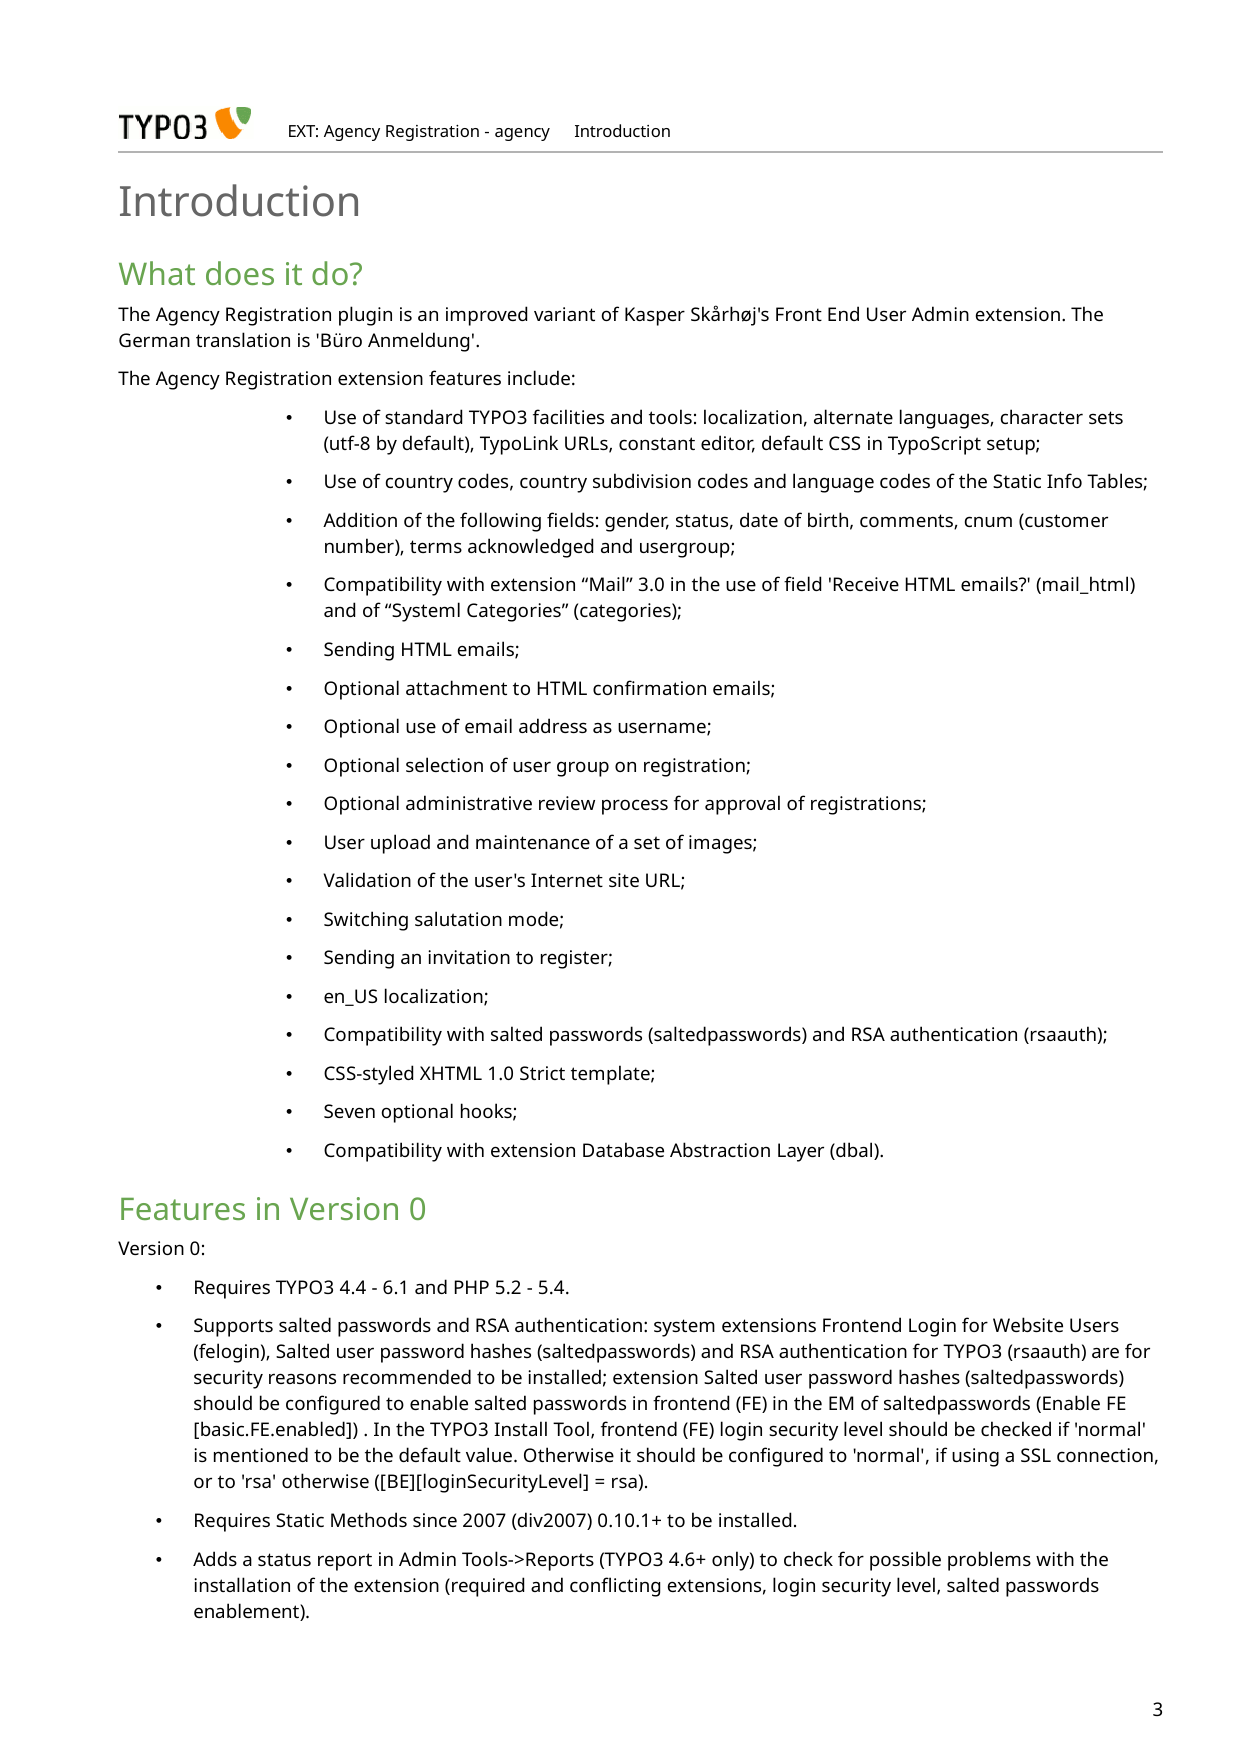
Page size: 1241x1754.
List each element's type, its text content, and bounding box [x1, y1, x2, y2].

list Sending an invitation to register; [286, 944, 1163, 970]
list Compatibility with extension Database Abstraction Layer (dbal). [286, 1137, 1163, 1163]
subtitle What does it do? [118, 252, 1163, 294]
list Requires Static Methods since 2007 (div2007) 0.10.1+ to be installed. [156, 1507, 1163, 1533]
list Compatibility with extension “Mail” 3.0 in the use of field 'Receive HTML emails?' (mail_html) and of “Systeml Categories” (categories); [286, 571, 1163, 623]
list en_US localization; [286, 983, 1163, 1009]
list Sending HTML emails; [286, 636, 1163, 662]
list Requires TYPO3 4.4 - 6.1 and PHP 5.2 - 5.4. [156, 1274, 1163, 1300]
picture [118, 106, 254, 139]
list Seven optional hooks; [286, 1098, 1163, 1124]
text The Agency Registration plugin is an improved variant of Kasper Skårhøj's Front End User Admin extension. The German translation is 'Büro Anmeldung'. [118, 301, 1163, 353]
list User upload and maintenance of a set of images; [286, 829, 1163, 855]
list Validation of the user's Internet site URL; [286, 867, 1163, 893]
list Use of standard TYPO3 facilities and tools: localization, alternate languages, character sets (utf-8 by default), TypoLink URLs, constant editor, default CSS in TypoScript setup; [286, 404, 1163, 456]
list Optional selection of user group on registration; [286, 752, 1163, 778]
list Optional attachment to HTML confirmation emails; [286, 674, 1163, 701]
text Version 0: [118, 1235, 1163, 1261]
text The Agency Registration extension features include: [118, 365, 1163, 391]
list Adds a status report in Admin Tools->Reports (TYPO3 4.6+ only) to check for possible problems with the installation of the extension (required and conflicting extensions, login security level, salted passwords enablement). [156, 1545, 1163, 1623]
subtitle Features in Version 0 [118, 1187, 1163, 1229]
list CSS-styled XHTML 1.0 Strict template; [286, 1060, 1163, 1086]
list Supports salted passwords and RSA authentication: system extensions Frontend Login for Website Users (felogin), Salted user password hashes (saltedpasswords) and RSA authentication for TYPO3 (rsaauth) are for security reasons recommended to be installed; extension Salted user password hashes (saltedpasswords) should be configured to enable salted passwords in frontend (FE) in the EM of saltedpasswords (Enable FE [basic.FE.enabled]) . In the TYPO3 Install Tool, frontend (FE) login security level should be checked if 'normal' is mentioned to be the default value. Otherwise it should be configured to 'normal', if using a SSL connection, or to 'rsa' otherwise ([BE][loginSecurityLevel] = rsa). [156, 1312, 1163, 1494]
list Optional administrative review process for approval of registrations; [286, 790, 1163, 816]
list Compatibility with salted passwords (saltedpasswords) and RSA authentication (rsaauth); [286, 1021, 1163, 1047]
list Use of country codes, country subdivision codes and language codes of the Static Info Tables; [286, 468, 1163, 494]
list Switching salutation mode; [286, 906, 1163, 932]
subtitle Introduction [118, 172, 1163, 228]
list Addition of the following fields: gender, status, date of birth, comments, cnum (customer number), terms acknowledged and usergroup; [286, 507, 1163, 559]
list Optional use of email address as username; [286, 713, 1163, 739]
